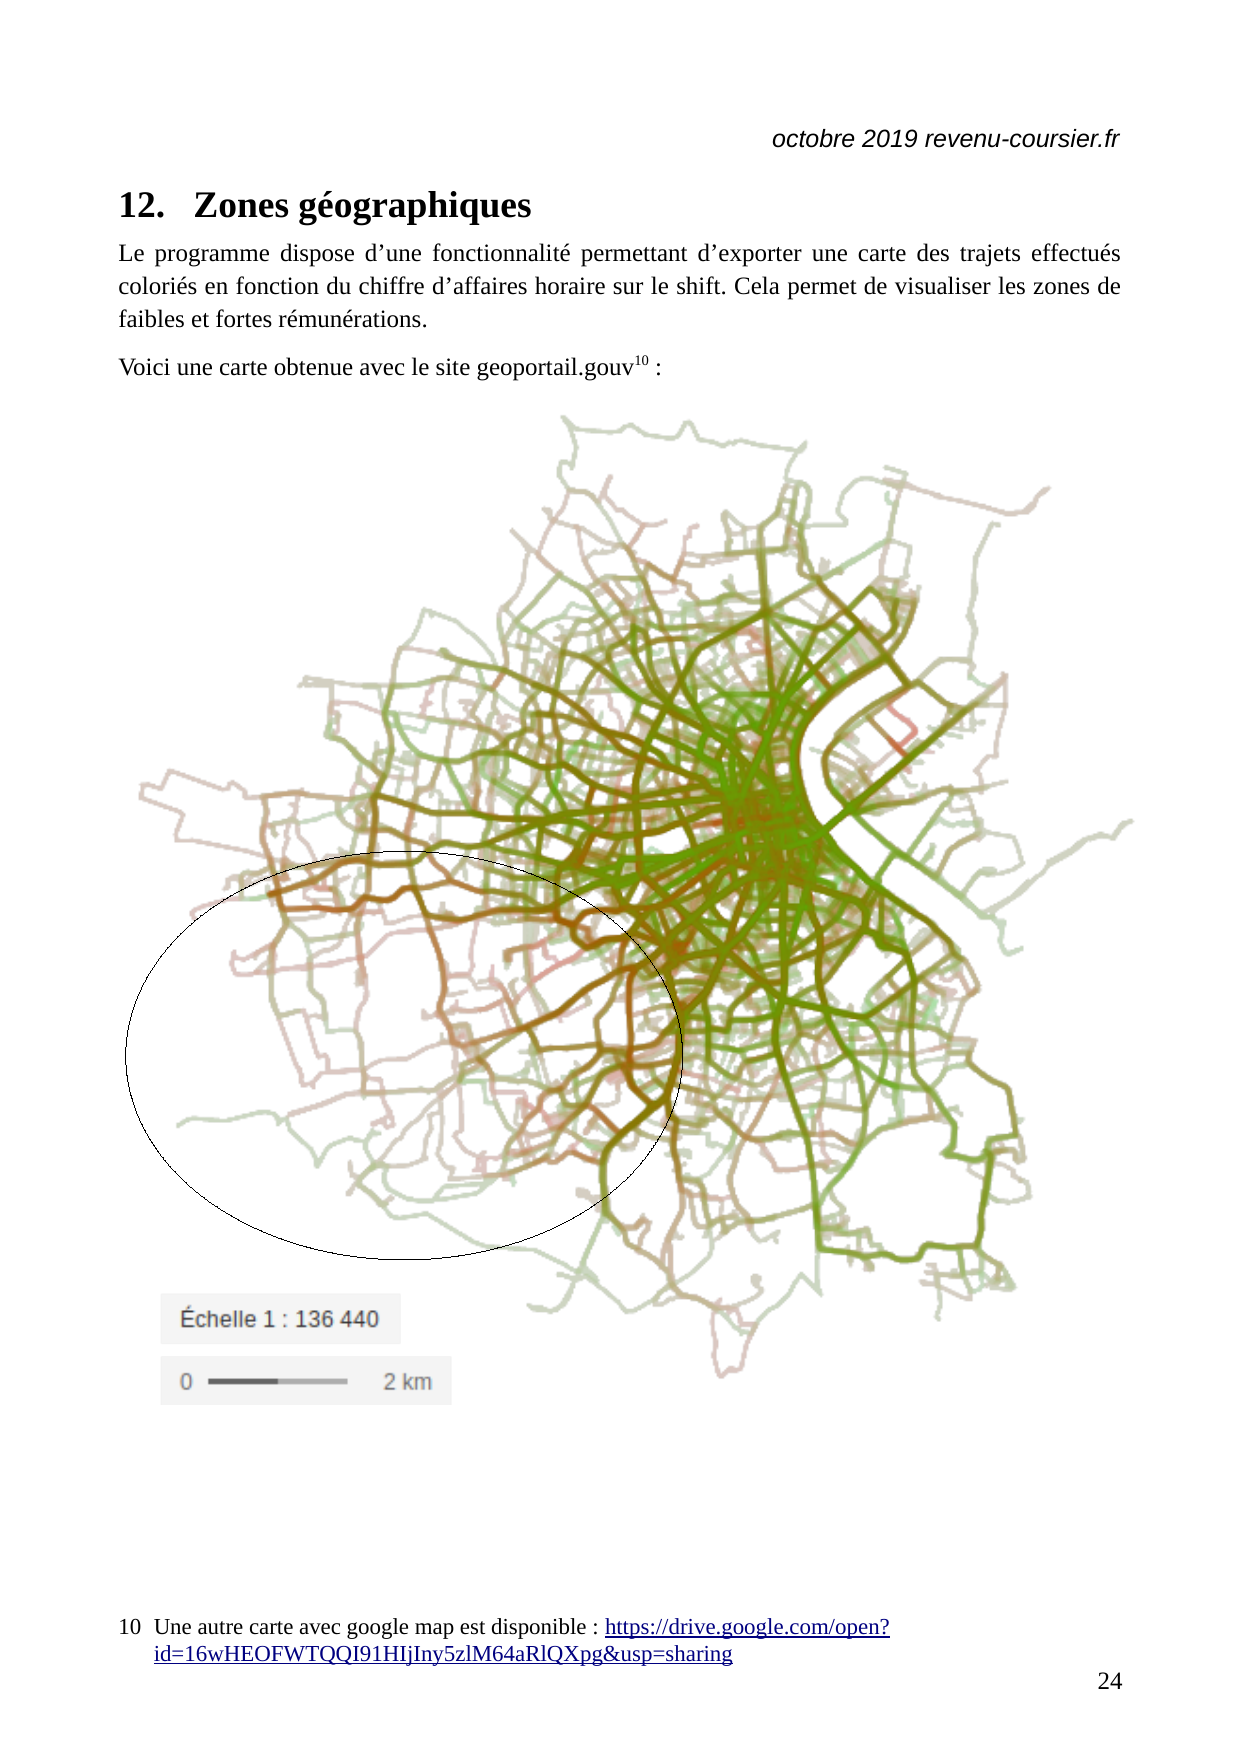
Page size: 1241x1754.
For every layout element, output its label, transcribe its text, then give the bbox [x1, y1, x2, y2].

picture [118, 399, 1152, 1405]
text Le programme dispose d’une fonctionnalité permettant d’exporter une carte des trajets effectués coloriés en fonction du chiffre d’affaires horaire sur le shift. Cela permet de visualiser les zones de faibles et fortes rémunérations. [118, 238, 1122, 333]
text Voici une carte obtenue avec le site geoportail.gouv : [118, 352, 1122, 381]
subtitle Zones géographiques [118, 183, 1122, 226]
text Une autre carte avec google map est disponible : https://drive.google.com/open?id=16wHEOFWTQQI91HIjIny5zlM64aRlQXpg&usp=sharing [118, 1613, 1122, 1666]
